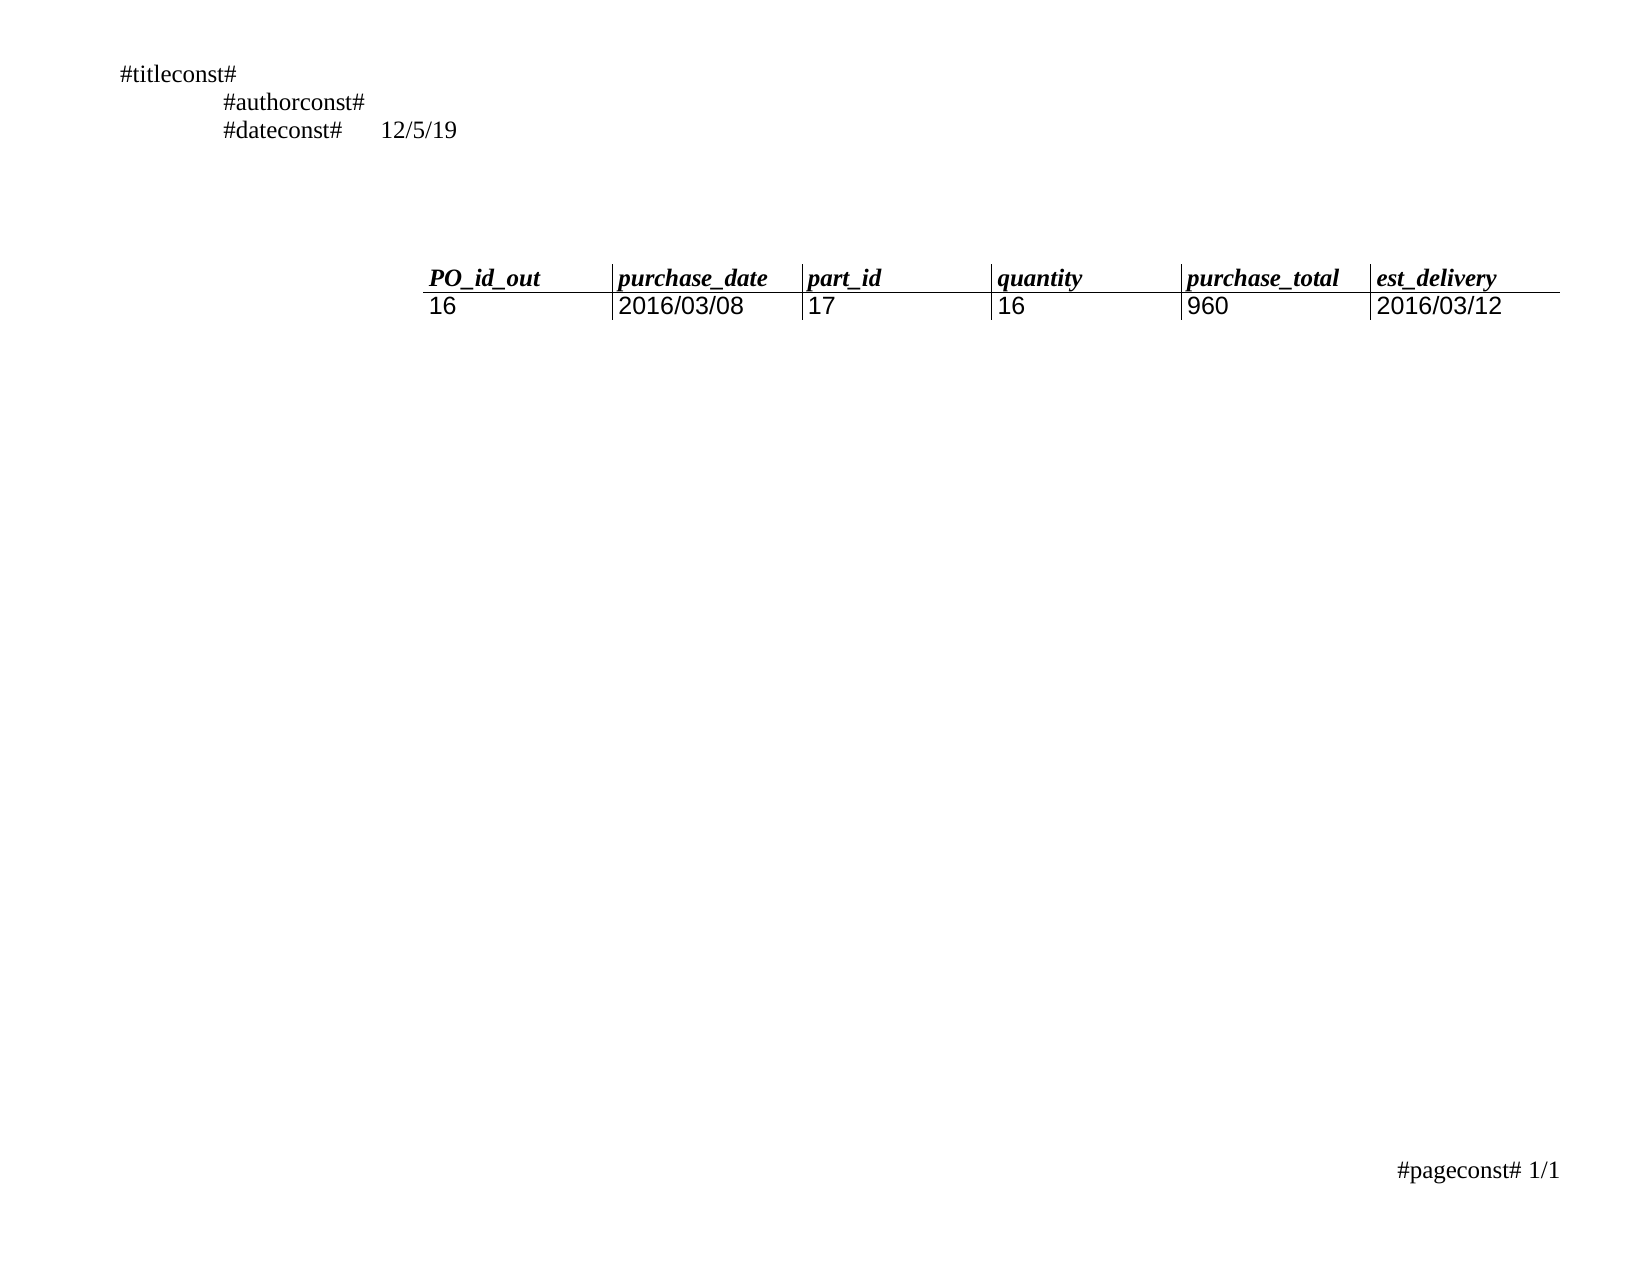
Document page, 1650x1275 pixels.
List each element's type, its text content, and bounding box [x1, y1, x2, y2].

table_header est_delivery [1371, 264, 1560, 292]
table_cell 17 [803, 293, 991, 320]
table_header quantity [992, 264, 1181, 292]
table_cell 16 [423, 293, 612, 320]
table_header PO_id_out [423, 264, 612, 292]
table_cell 2016/03/12 [1371, 293, 1560, 320]
table_cell 960 [1182, 293, 1370, 320]
table_header purchase_date [613, 264, 802, 292]
table_cell 16 [992, 293, 1181, 320]
table_cell 2016/03/08 [613, 293, 802, 320]
table_header purchase_total [1182, 264, 1370, 292]
table_header part_id [803, 264, 991, 292]
